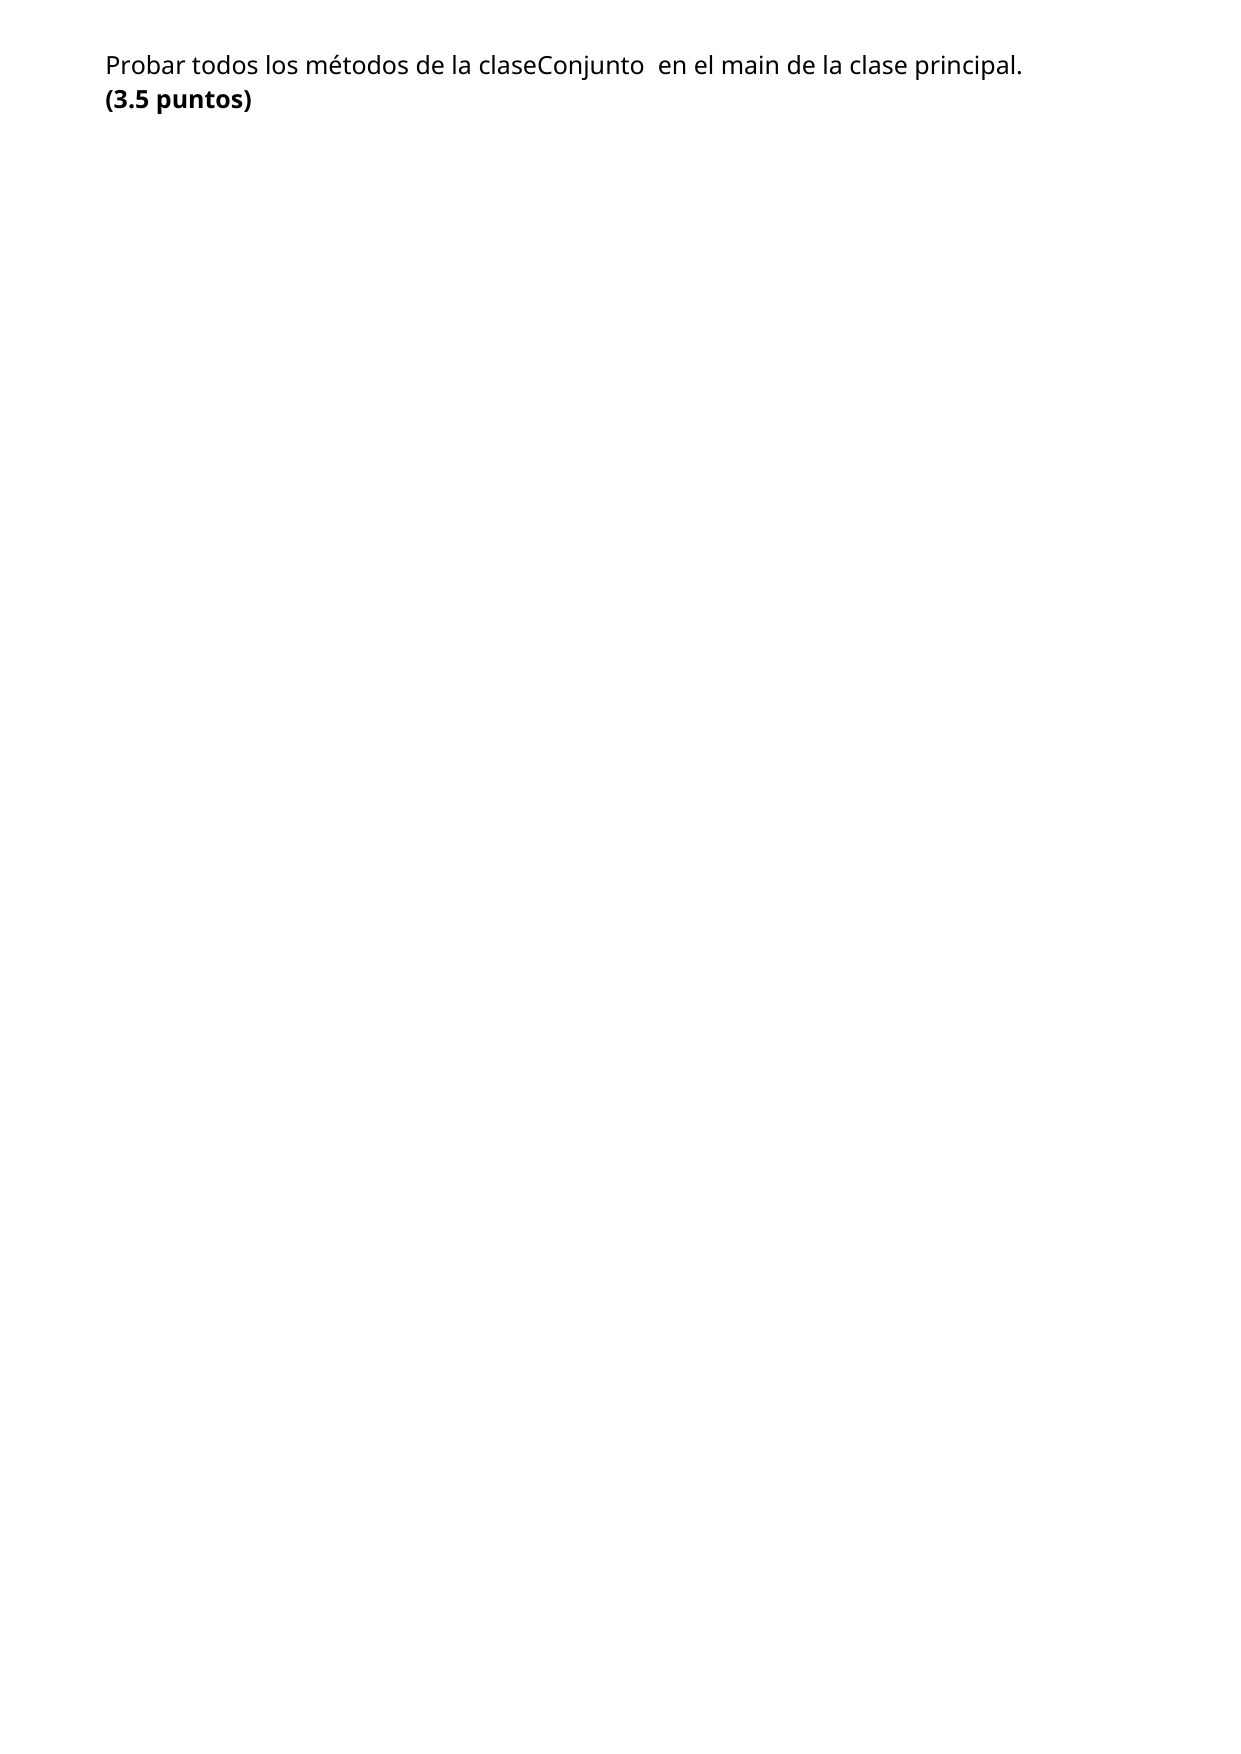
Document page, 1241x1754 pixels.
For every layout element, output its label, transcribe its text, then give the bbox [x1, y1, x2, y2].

text Probar todos los métodos de la claseConjunto en el main de la clase principal. [105, 48, 1122, 82]
text (3.5 puntos) [105, 82, 1122, 116]
